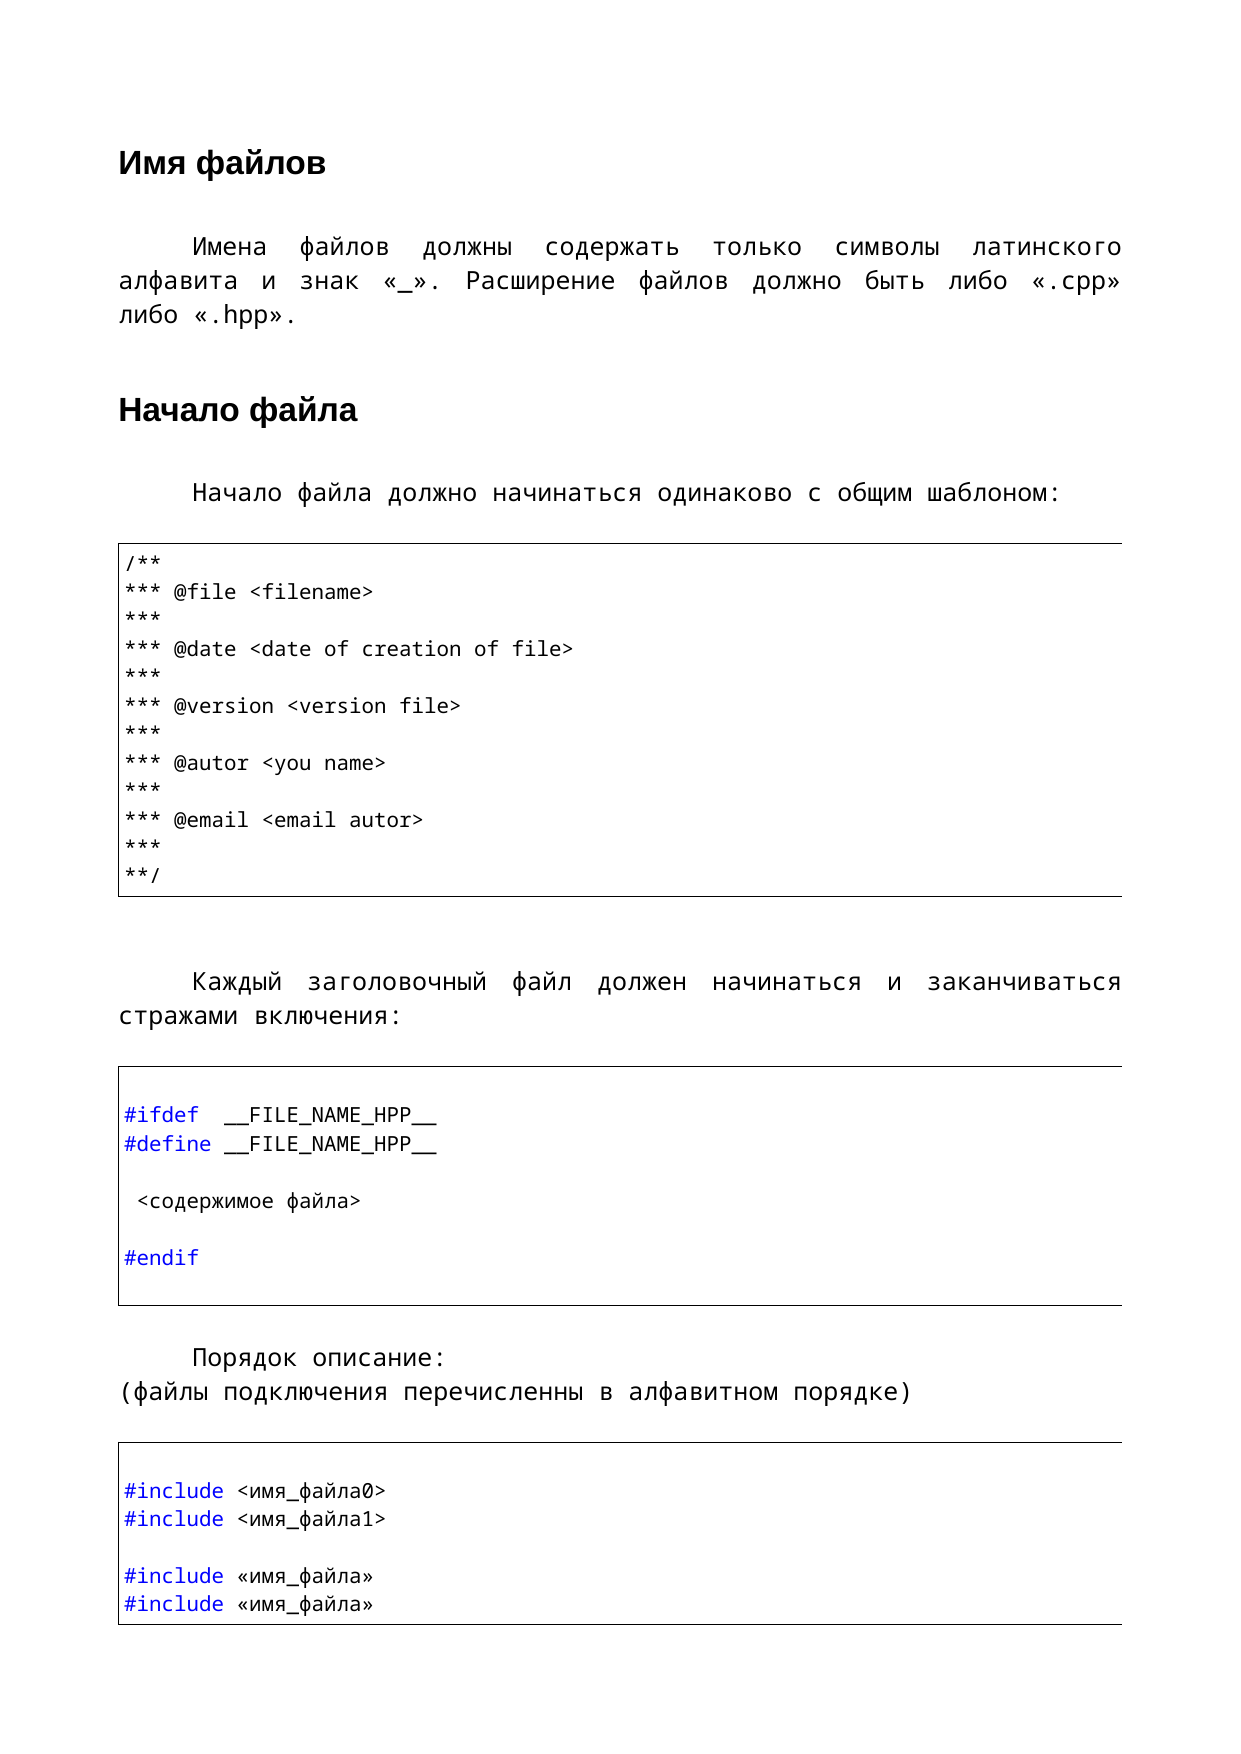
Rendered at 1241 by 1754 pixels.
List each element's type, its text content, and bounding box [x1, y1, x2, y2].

text Имена файлов должны содержать только символы латинского алфавита и знак «_». Расширение файлов должно быть либо «.cpp» либо «.hpp». [118, 228, 1122, 331]
text Начало файла должно начинаться одинаково с общим шаблоном: [118, 475, 1122, 509]
subtitle Имя файлов [118, 143, 1122, 182]
subtitle Начало файла [118, 389, 1122, 428]
table_header /** *** @file <filename> *** *** @date <date of creation of file> *** *** @version <version file> *** *** @autor <you name> *** *** @email <email autor> *** **/ [119, 544, 1122, 896]
table_header #include <имя_файла0> #include <имя_файла1> #include «имя_файла» #include «имя_файла» [119, 1443, 1122, 1624]
table_header #ifdef __FILE_NAME_HPP__ #define __FILE_NAME_HPP__ <содержимое файла> #endif [119, 1067, 1122, 1305]
text Каждый заголовочный файл должен начинаться и заканчиваться стражами включения: [118, 964, 1122, 1032]
text Порядок описание: [118, 1339, 1122, 1373]
text (файлы подключения перечисленны в алфавитном порядке) [118, 1373, 1122, 1407]
